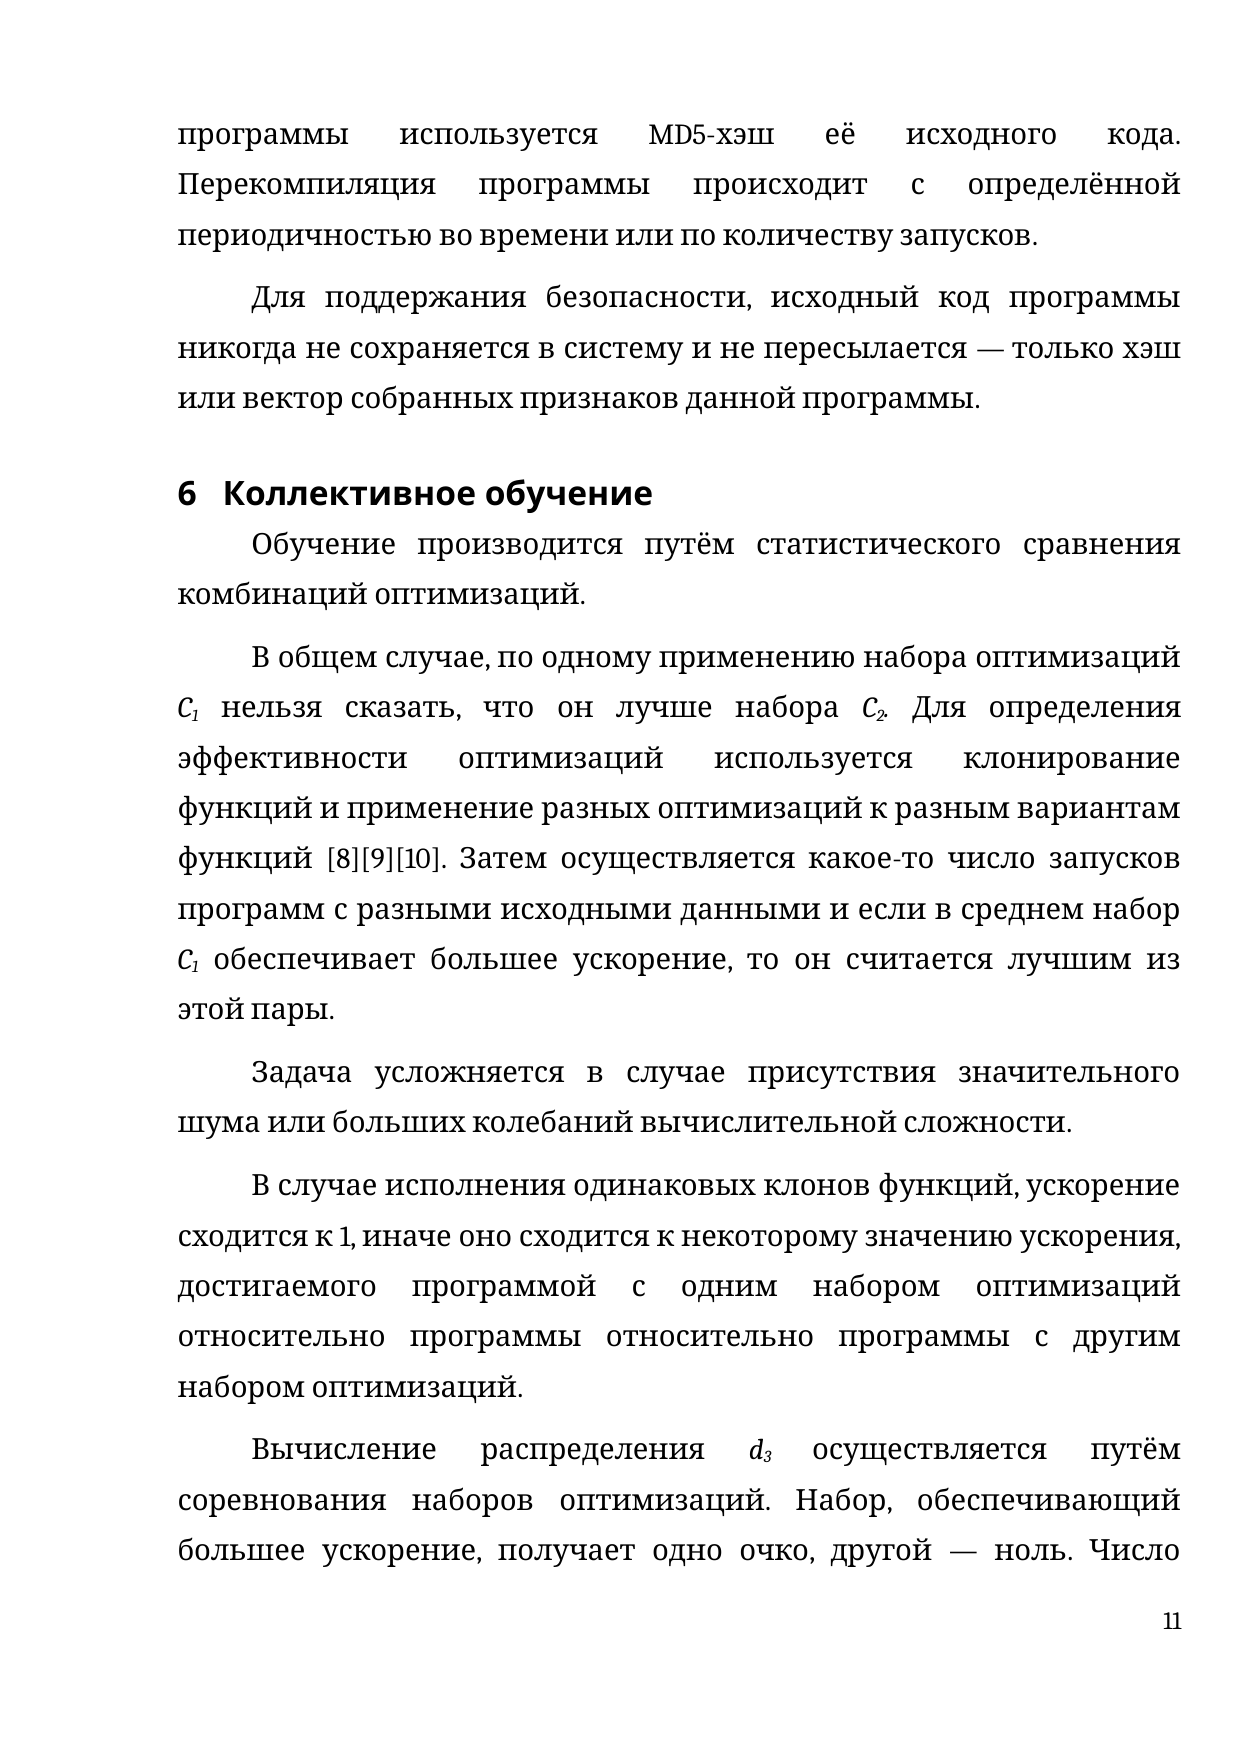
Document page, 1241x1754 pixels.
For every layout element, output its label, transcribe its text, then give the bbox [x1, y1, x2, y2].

text Для поддержания безопасности, исходный код программы никогда не сохраняется в систему и не пересылается — только хэш или вектор собранных признаков данной программы. [177, 282, 1181, 416]
text Обучение производится путём статистического сравнения комбинаций оптимизаций. [177, 528, 1181, 612]
text Задача усложняется в случае присутствия значительного шума или больших колебаний вычислительной сложности. [177, 1056, 1181, 1140]
text программы используется MD5-хэш её исходного кода. Перекомпиляция программы происходит с определённой периодичностью во времени или по количеству запусков. [177, 118, 1181, 252]
text Вычисление распределения d3 осуществляется путём соревнования наборов оптимизаций. Набор, обеспечивающий большее ускорение, получает одно очко, другой — ноль. Число [177, 1433, 1181, 1568]
text В случае исполнения одинаковых клонов функций, ускорение сходится к 1, иначе оно сходится к некоторому значению ускорения, достигаемого программой с одним набором оптимизаций относительно программы относительно программы с другим набором оптимизаций. [177, 1169, 1181, 1404]
text В общем случае, по одному применению набора оптимизаций C1 нельзя сказать, что он лучше набора C2. Для определения эффективности оптимизаций используется клонирование функций и применение разных оптимизаций к разным вариантам функций [8][9][10]. Затем осуществляется какое-то число запусков программ с разными исходными данными и если в среднем набор C1 обеспечивает большее ускорение, то он считается лучшим из этой пары. [177, 641, 1181, 1027]
subtitle Коллективное обучение [177, 470, 1181, 516]
